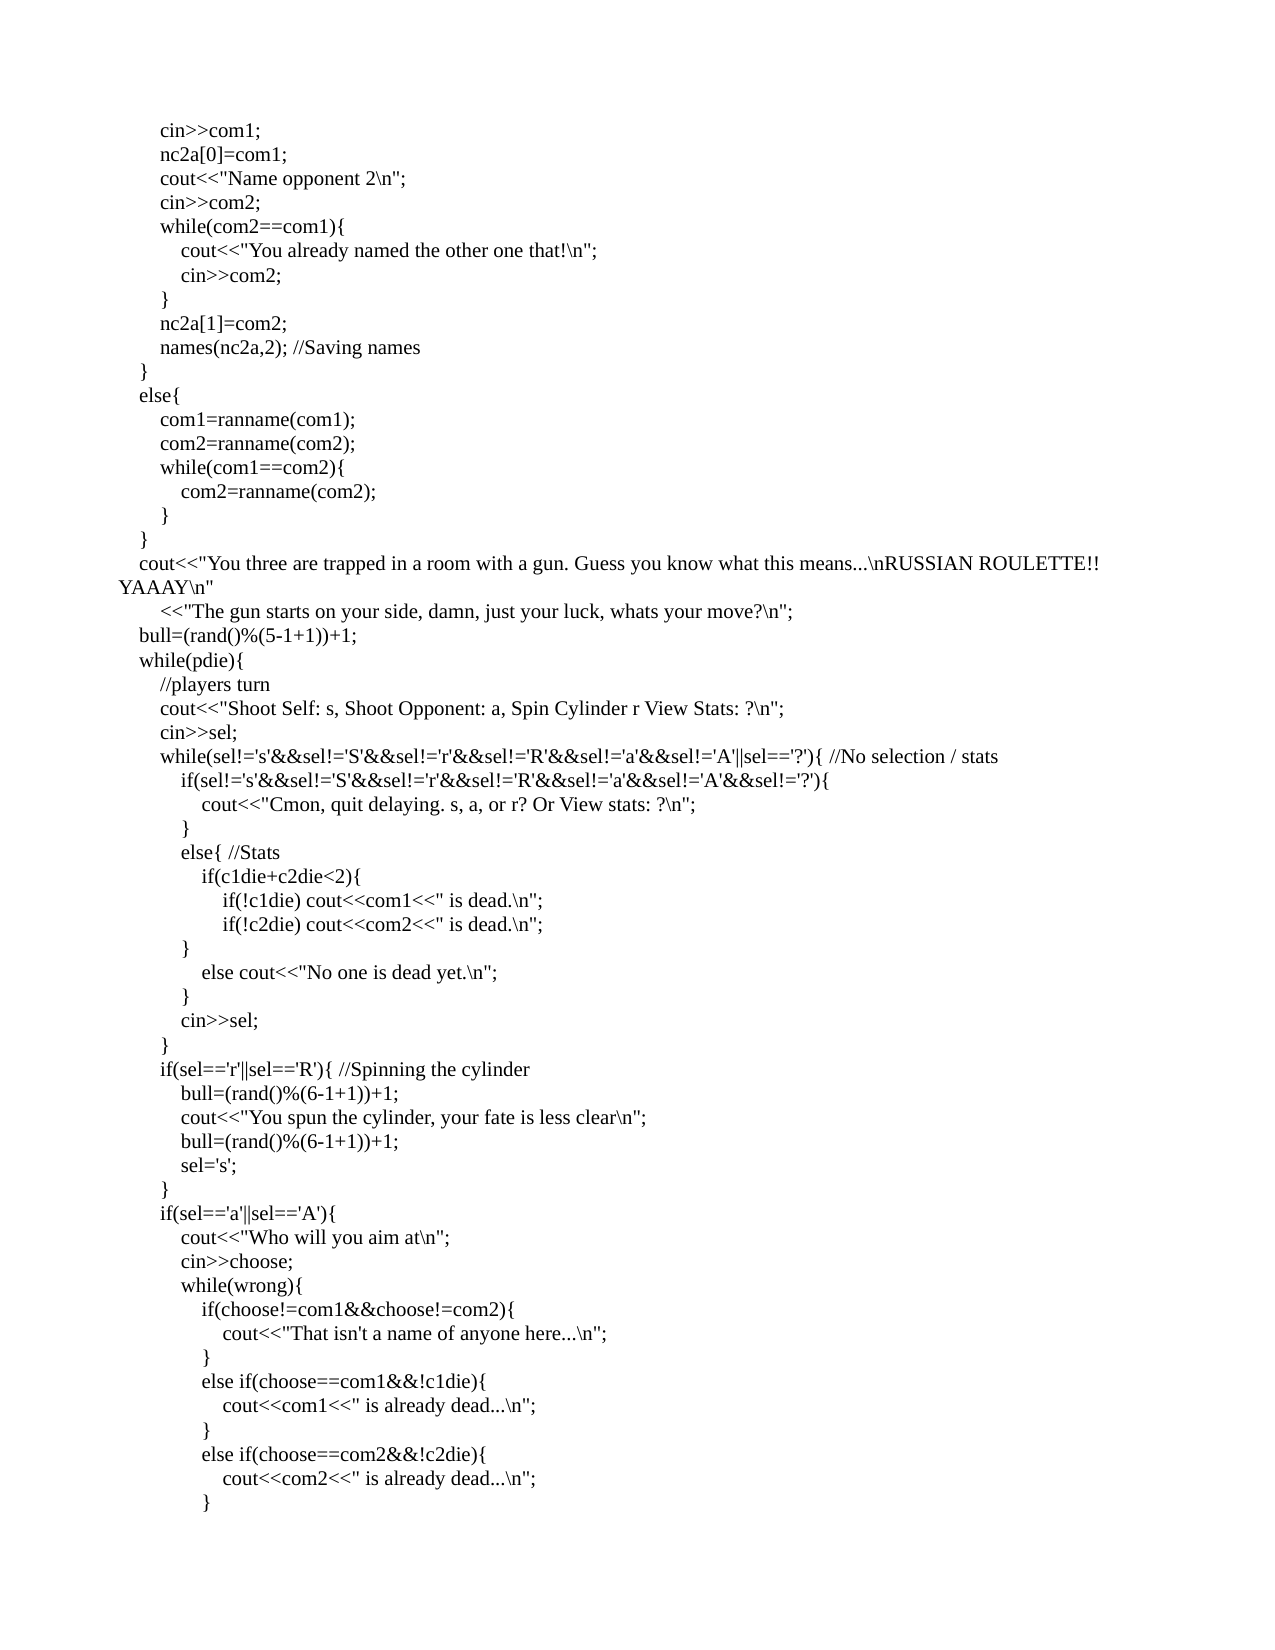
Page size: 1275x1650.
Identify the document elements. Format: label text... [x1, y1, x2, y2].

text } [118, 1345, 1157, 1369]
text cout<<"Name opponent 2\n"; [118, 166, 1157, 190]
text } [118, 527, 1157, 551]
text while(pdie){ [118, 647, 1157, 672]
text } [118, 503, 1157, 527]
text cout<<"You three are trapped in a room with a gun. Guess you know what this means...\nRUSSIAN ROULETTE!! YAAAY\n" [118, 551, 1157, 599]
text } [118, 1490, 1157, 1514]
text nc2a[1]=com2; [118, 311, 1157, 335]
text cout<<"Shoot Self: s, Shoot Opponent: a, Spin Cylinder r View Stats: ?\n"; [118, 696, 1157, 720]
text else if(choose==com1&&!c1die){ [118, 1369, 1157, 1393]
text } [118, 1417, 1157, 1442]
text } [118, 936, 1157, 960]
text com1=ranname(com1); [118, 407, 1157, 431]
text cin>>sel; [118, 1008, 1157, 1032]
text if(c1die+c2die<2){ [118, 864, 1157, 888]
text if(!c2die) cout<<com2<<" is dead.\n"; [118, 912, 1157, 936]
text cin>>com1; [118, 118, 1157, 142]
text else{ //Stats [118, 840, 1157, 864]
text com2=ranname(com2); [118, 479, 1157, 503]
text com2=ranname(com2); [118, 431, 1157, 455]
text if(!c1die) cout<<com1<<" is dead.\n"; [118, 888, 1157, 912]
text if(choose!=com1&&choose!=com2){ [118, 1297, 1157, 1321]
text cin>>com2; [118, 262, 1157, 287]
text nc2a[0]=com1; [118, 142, 1157, 166]
text names(nc2a,2); //Saving names [118, 335, 1157, 359]
text cout<<"Cmon, quit delaying. s, a, or r? Or View stats: ?\n"; [118, 792, 1157, 816]
text } [118, 1177, 1157, 1201]
text } [118, 1032, 1157, 1057]
text if(sel!='s'&&sel!='S'&&sel!='r'&&sel!='R'&&sel!='a'&&sel!='A'&&sel!='?'){ [118, 768, 1157, 792]
text cout<<"You already named the other one that!\n"; [118, 238, 1157, 262]
text bull=(rand()%(6-1+1))+1; [118, 1129, 1157, 1153]
text cin>>choose; [118, 1249, 1157, 1273]
text cout<<"You spun the cylinder, your fate is less clear\n"; [118, 1105, 1157, 1129]
text cout<<com2<<" is already dead...\n"; [118, 1466, 1157, 1490]
text bull=(rand()%(6-1+1))+1; [118, 1081, 1157, 1105]
text cout<<com1<<" is already dead...\n"; [118, 1393, 1157, 1417]
text if(sel=='r'||sel=='R'){ //Spinning the cylinder [118, 1057, 1157, 1081]
text //players turn [118, 672, 1157, 696]
text while(wrong){ [118, 1273, 1157, 1297]
text cout<<"That isn't a name of anyone here...\n"; [118, 1321, 1157, 1345]
text else cout<<"No one is dead yet.\n"; [118, 960, 1157, 984]
text <<"The gun starts on your side, damn, just your luck, whats your move?\n"; [118, 599, 1157, 623]
text while(com2==com1){ [118, 214, 1157, 238]
text if(sel=='a'||sel=='A'){ [118, 1201, 1157, 1225]
text else if(choose==com2&&!c2die){ [118, 1442, 1157, 1466]
text while(sel!='s'&&sel!='S'&&sel!='r'&&sel!='R'&&sel!='a'&&sel!='A'||sel=='?'){ //No selection / stats [118, 744, 1157, 768]
text } [118, 816, 1157, 840]
text } [118, 287, 1157, 311]
text } [118, 984, 1157, 1008]
text while(com1==com2){ [118, 455, 1157, 479]
text cin>>sel; [118, 720, 1157, 744]
text else{ [118, 383, 1157, 407]
text cout<<"Who will you aim at\n"; [118, 1225, 1157, 1249]
text sel='s'; [118, 1153, 1157, 1177]
text cin>>com2; [118, 190, 1157, 214]
text bull=(rand()%(5-1+1))+1; [118, 623, 1157, 647]
text } [118, 359, 1157, 383]
